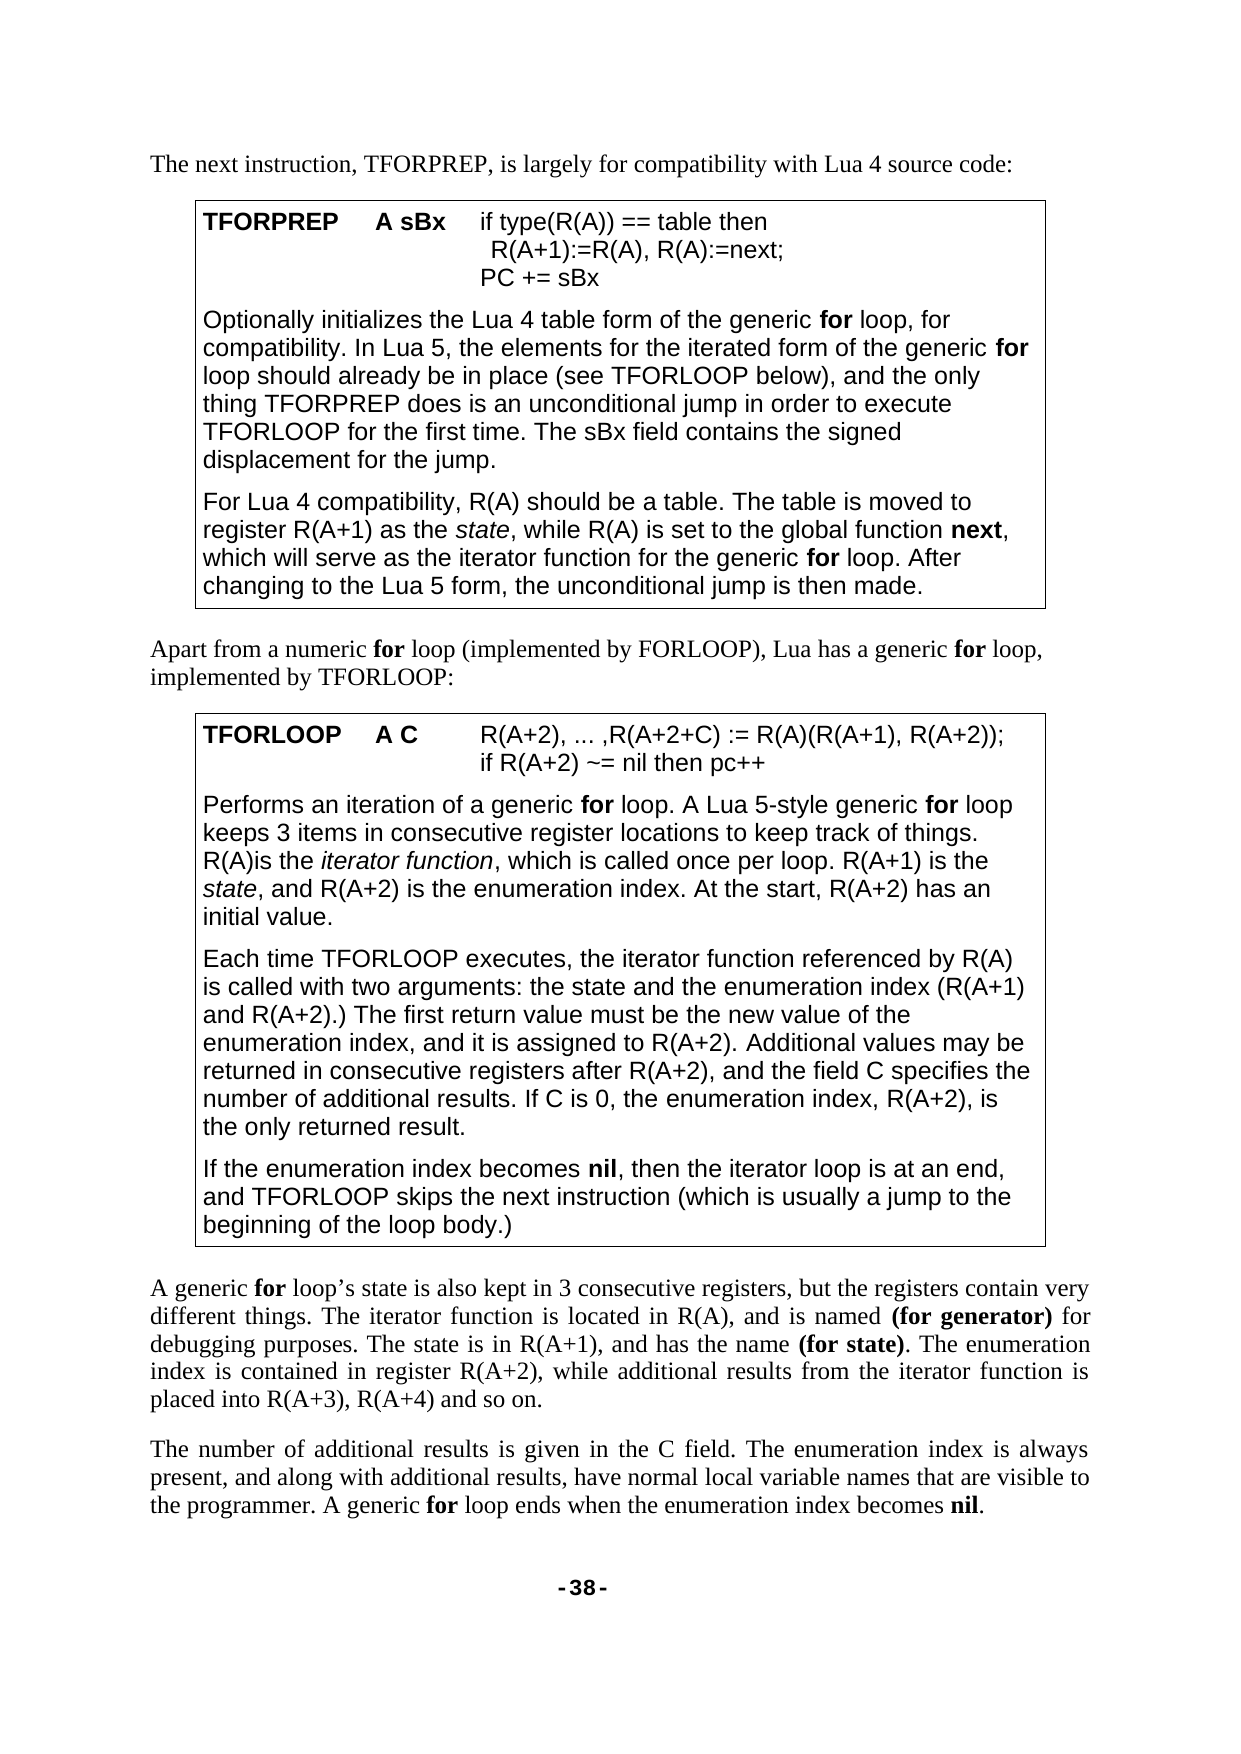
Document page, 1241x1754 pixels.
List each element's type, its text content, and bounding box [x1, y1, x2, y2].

text The number of additional results is given in the C field. The enumeration index is always present, and along with additional results, have normal local variable names that are visible to the programmer. A generic for loop ends when the enumeration index becomes nil. [150, 1435, 1091, 1518]
text TFORPREP A sBx if type(R(A)) == table then [196, 201, 1045, 228]
text Apart from a numeric for loop (implemented by FORLOOP), Lua has a generic for loop, implemented by TFORLOOP: [150, 635, 1091, 691]
text For Lua 4 compatibility, R(A) should be a table. The table is moved to register R(A+1) as the state, while R(A) is set to the global function next, which will serve as the iterator function for the generic for loop. After changing to the Lua 5 form, the unconditional jump is then made. [196, 480, 1045, 608]
text R(A+1):=R(A), R(A):=next; PC += sBx [196, 228, 1045, 292]
text The next instruction, TFORPREP, is largely for compatibility with Lua 4 source code: [150, 150, 1091, 178]
text A generic for loop’s state is also kept in 3 consecutive registers, but the registers contain very different things. The iterator function is located in R(A), and is named (for generator) for debugging purposes. The state is in R(A+1), and has the name (for state). The enumeration index is contained in register R(A+2), while additional results from the iterator function is placed into R(A+3), R(A+4) and so on. [150, 1274, 1091, 1413]
text Optionally initializes the Lua 4 table form of the generic for loop, for compatibility. In Lua 5, the elements for the iterated form of the generic for loop should already be in place (see TFORLOOP below), and the only thing TFORPREP does is an unconditional jump in order to execute TFORLOOP for the first time. The sBx field contains the signed displacement for the jump. [196, 298, 1045, 474]
text If the enumeration index becomes nil, then the iterator loop is at an end, and TFORLOOP skips the next instruction (which is usually a jump to the beginning of the loop body.) [196, 1147, 1045, 1246]
text Performs an iteration of a generic for loop. A Lua 5-style generic for loop keeps 3 items in consecutive register locations to keep track of things. R(A)is the iterator function, which is called once per loop. R(A+1) is the state, and R(A+2) is the enumeration index. At the start, R(A+2) has an initial value. [196, 783, 1045, 931]
text Each time TFORLOOP executes, the iterator function referenced by R(A) is called with two arguments: the state and the enumeration index (R(A+1) and R(A+2).) The first return value must be the new value of the enumeration index, and it is assigned to R(A+2). Additional values may be returned in consecutive registers after R(A+2), and the field C specifies the number of additional results. If C is 0, the enumeration index, R(A+2), is the only returned result. [196, 937, 1045, 1141]
text TFORLOOP A C R(A+2), ... ,R(A+2+C) := R(A)(R(A+1), R(A+2)); if R(A+2) ~= nil then pc++ [196, 714, 1045, 777]
